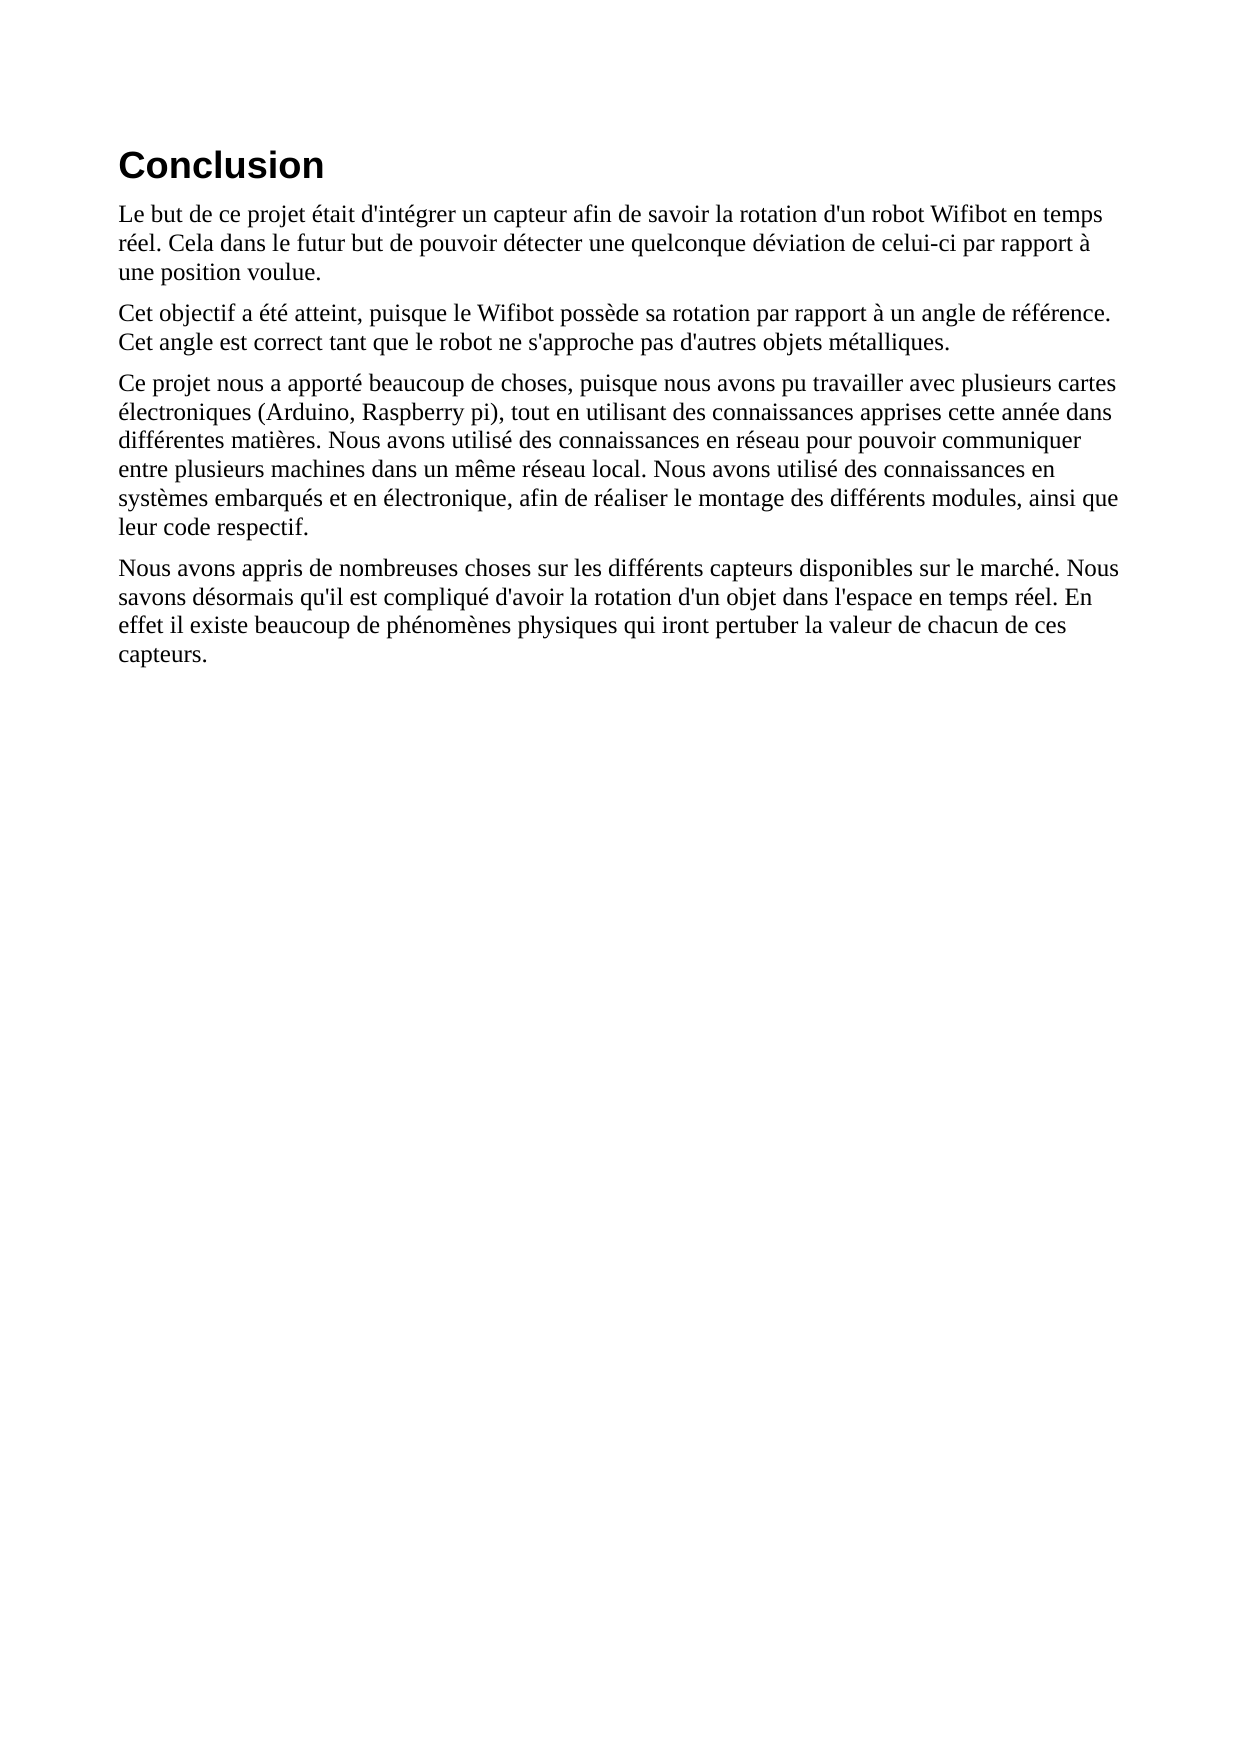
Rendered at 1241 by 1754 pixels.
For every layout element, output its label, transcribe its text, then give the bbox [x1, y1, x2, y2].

text Cet objectif a été atteint, puisque le Wifibot possède sa rotation par rapport à un angle de référence. Cet angle est correct tant que le robot ne s'approche pas d'autres objets métalliques. [118, 298, 1122, 356]
text Ce projet nous a apporté beaucoup de choses, puisque nous avons pu travailler avec plusieurs cartes électroniques (Arduino, Raspberry pi), tout en utilisant des connaissances apprises cette année dans différentes matières. Nous avons utilisé des connaissances en réseau pour pouvoir communiquer entre plusieurs machines dans un même réseau local. Nous avons utilisé des connaissances en systèmes embarqués et en électronique, afin de réaliser le montage des différents modules, ainsi que leur code respectif. [118, 368, 1122, 541]
subtitle Conclusion [118, 143, 1122, 187]
text Nous avons appris de nombreuses choses sur les différents capteurs disponibles sur le marché. Nous savons désormais qu'il est compliqué d'avoir la rotation d'un objet dans l'espace en temps réel. En effet il existe beaucoup de phénomènes physiques qui iront pertuber la valeur de chacun de ces capteurs. [118, 553, 1122, 668]
text Le but de ce projet était d'intégrer un capteur afin de savoir la rotation d'un robot Wifibot en temps réel. Cela dans le futur but de pouvoir détecter une quelconque déviation de celui-ci par rapport à une position voulue. [118, 199, 1122, 286]
